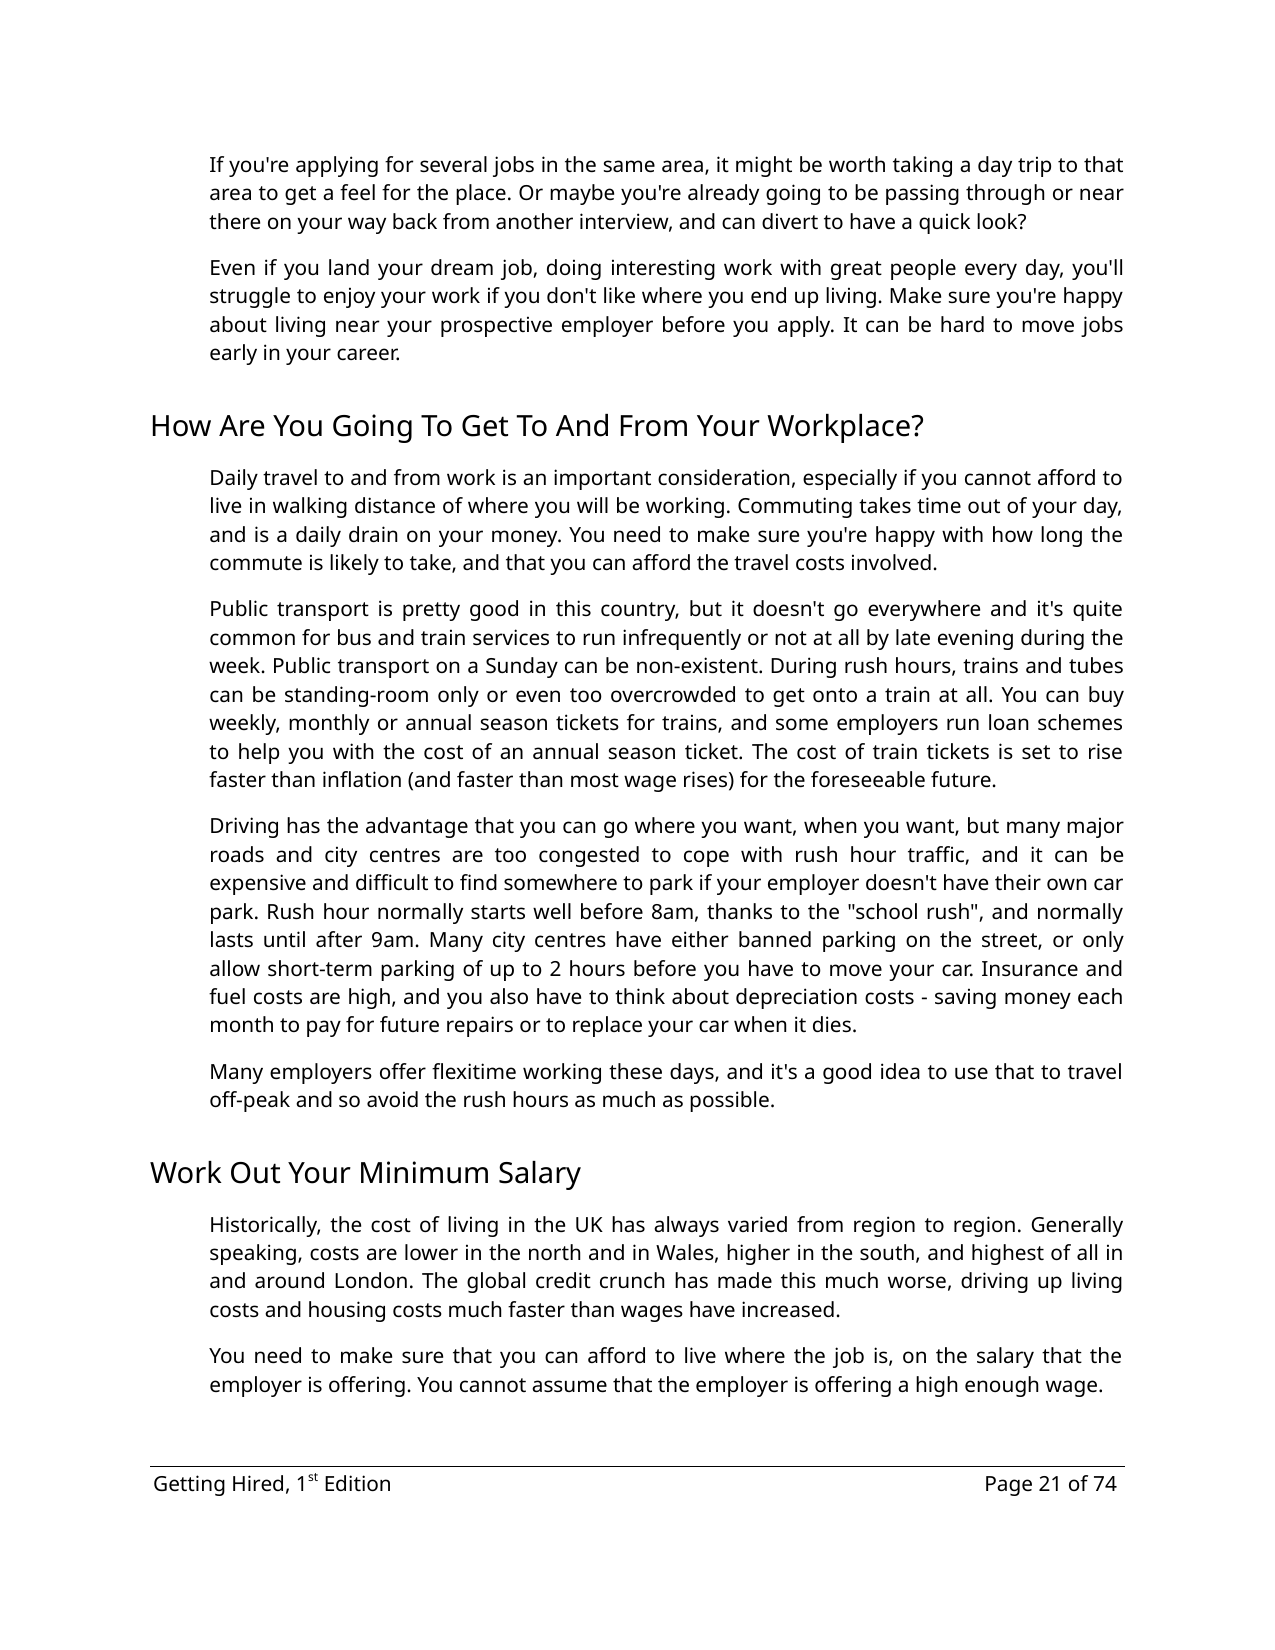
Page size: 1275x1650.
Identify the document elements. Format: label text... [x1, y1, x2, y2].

text Many employers offer flexitime working these days, and it's a good idea to use that to travel off-peak and so avoid the rush hours as much as possible. [209, 1057, 1125, 1114]
subtitle How Are You Going To Get To And From Your Workplace? [150, 405, 1125, 445]
text Even if you land your dream job, doing interesting work with great people every day, you'll struggle to enjoy your work if you don't like where you end up living. Make sure you're happy about living near your prospective employer before you apply. It can be hard to move jobs early in your career. [209, 253, 1125, 367]
text Driving has the advantage that you can go where you want, when you want, but many major roads and city centres are too congested to cope with rush hour traffic, and it can be expensive and difficult to find somewhere to park if your employer doesn't have their own car park. Rush hour normally starts well before 8am, thanks to the "school rush", and normally lasts until after 9am. Many city centres have either banned parking on the street, or only allow short-term parking of up to 2 hours before you have to move your car. Insurance and fuel costs are high, and you also have to think about depreciation costs - saving money each month to pay for future repairs or to replace your car when it dies. [209, 812, 1125, 1039]
text You need to make sure that you can afford to live where the job is, on the salary that the employer is offering. You cannot assume that the employer is offering a high enough wage. [209, 1341, 1125, 1398]
subtitle Work Out Your Minimum Salary [150, 1152, 1125, 1192]
text If you're applying for several jobs in the same area, it might be worth taking a day trip to that area to get a feel for the place. Or maybe you're already going to be passing through or near there on your way back from another interview, and can divert to have a quick look? [209, 150, 1125, 235]
text Public transport is pretty good in this country, but it doesn't go everywhere and it's quite common for bus and train services to run infrequently or not at all by late evening during the week. Public transport on a Sunday can be non-existent. During rush hours, trains and tubes can be standing-room only or even too overcrowded to get onto a train at all. You can buy weekly, monthly or annual season tickets for trains, and some employers run loan schemes to help you with the cost of an annual season ticket. The cost of train tickets is set to rise faster than inflation (and faster than most wage rises) for the foreseeable future. [209, 594, 1125, 794]
text Historically, the cost of living in the UK has always varied from region to region. Generally speaking, costs are lower in the north and in Wales, higher in the south, and highest of all in and around London. The global credit crunch has made this much worse, driving up living costs and housing costs much faster than wages have increased. [209, 1210, 1125, 1323]
text Daily travel to and from work is an important consideration, especially if you cannot afford to live in walking distance of where you will be working. Commuting takes time out of your day, and is a daily drain on your money. You need to make sure you're happy with how long the commute is likely to take, and that you can afford the travel costs involved. [209, 463, 1125, 577]
